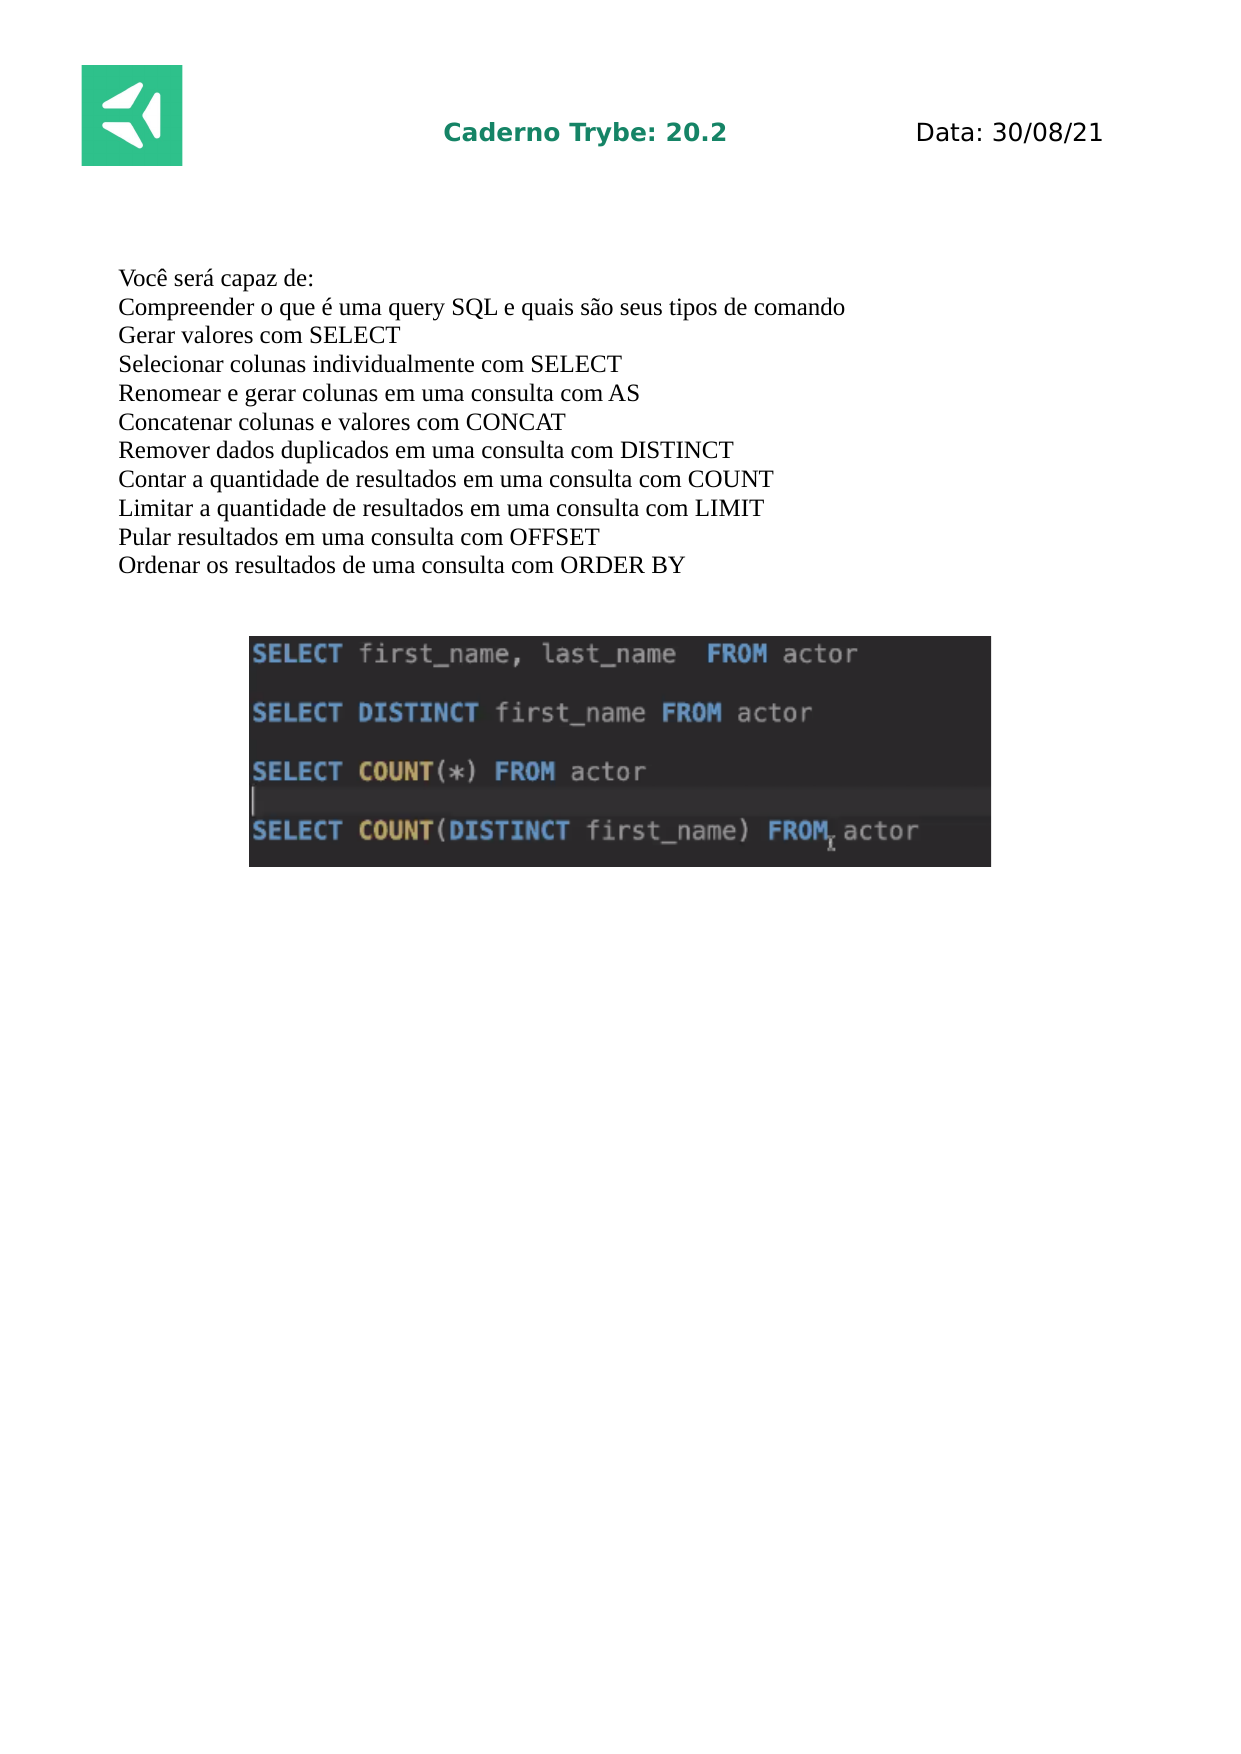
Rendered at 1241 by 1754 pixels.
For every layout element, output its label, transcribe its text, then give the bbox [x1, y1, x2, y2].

text Limitar a quantidade de resultados em uma consulta com LIMIT [118, 493, 1122, 522]
text Pular resultados em uma consulta com OFFSET [118, 522, 1122, 551]
text Concatenar colunas e valores com CONCAT [118, 407, 1122, 436]
picture [81, 65, 183, 166]
text Selecionar colunas individualmente com SELECT [118, 349, 1122, 378]
text Ordenar os resultados de uma consulta com ORDER BY [118, 551, 1122, 579]
text Contar a quantidade de resultados em uma consulta com COUNT [118, 464, 1122, 493]
text Renomear e gerar colunas em uma consulta com AS [118, 378, 1122, 407]
text Remover dados duplicados em uma consulta com DISTINCT [118, 436, 1122, 464]
text Compreender o que é uma query SQL e quais são seus tipos de comando [118, 292, 1122, 321]
text Você será capaz de: [118, 263, 1122, 292]
text Gerar valores com SELECT [118, 321, 1122, 349]
picture [249, 636, 992, 867]
